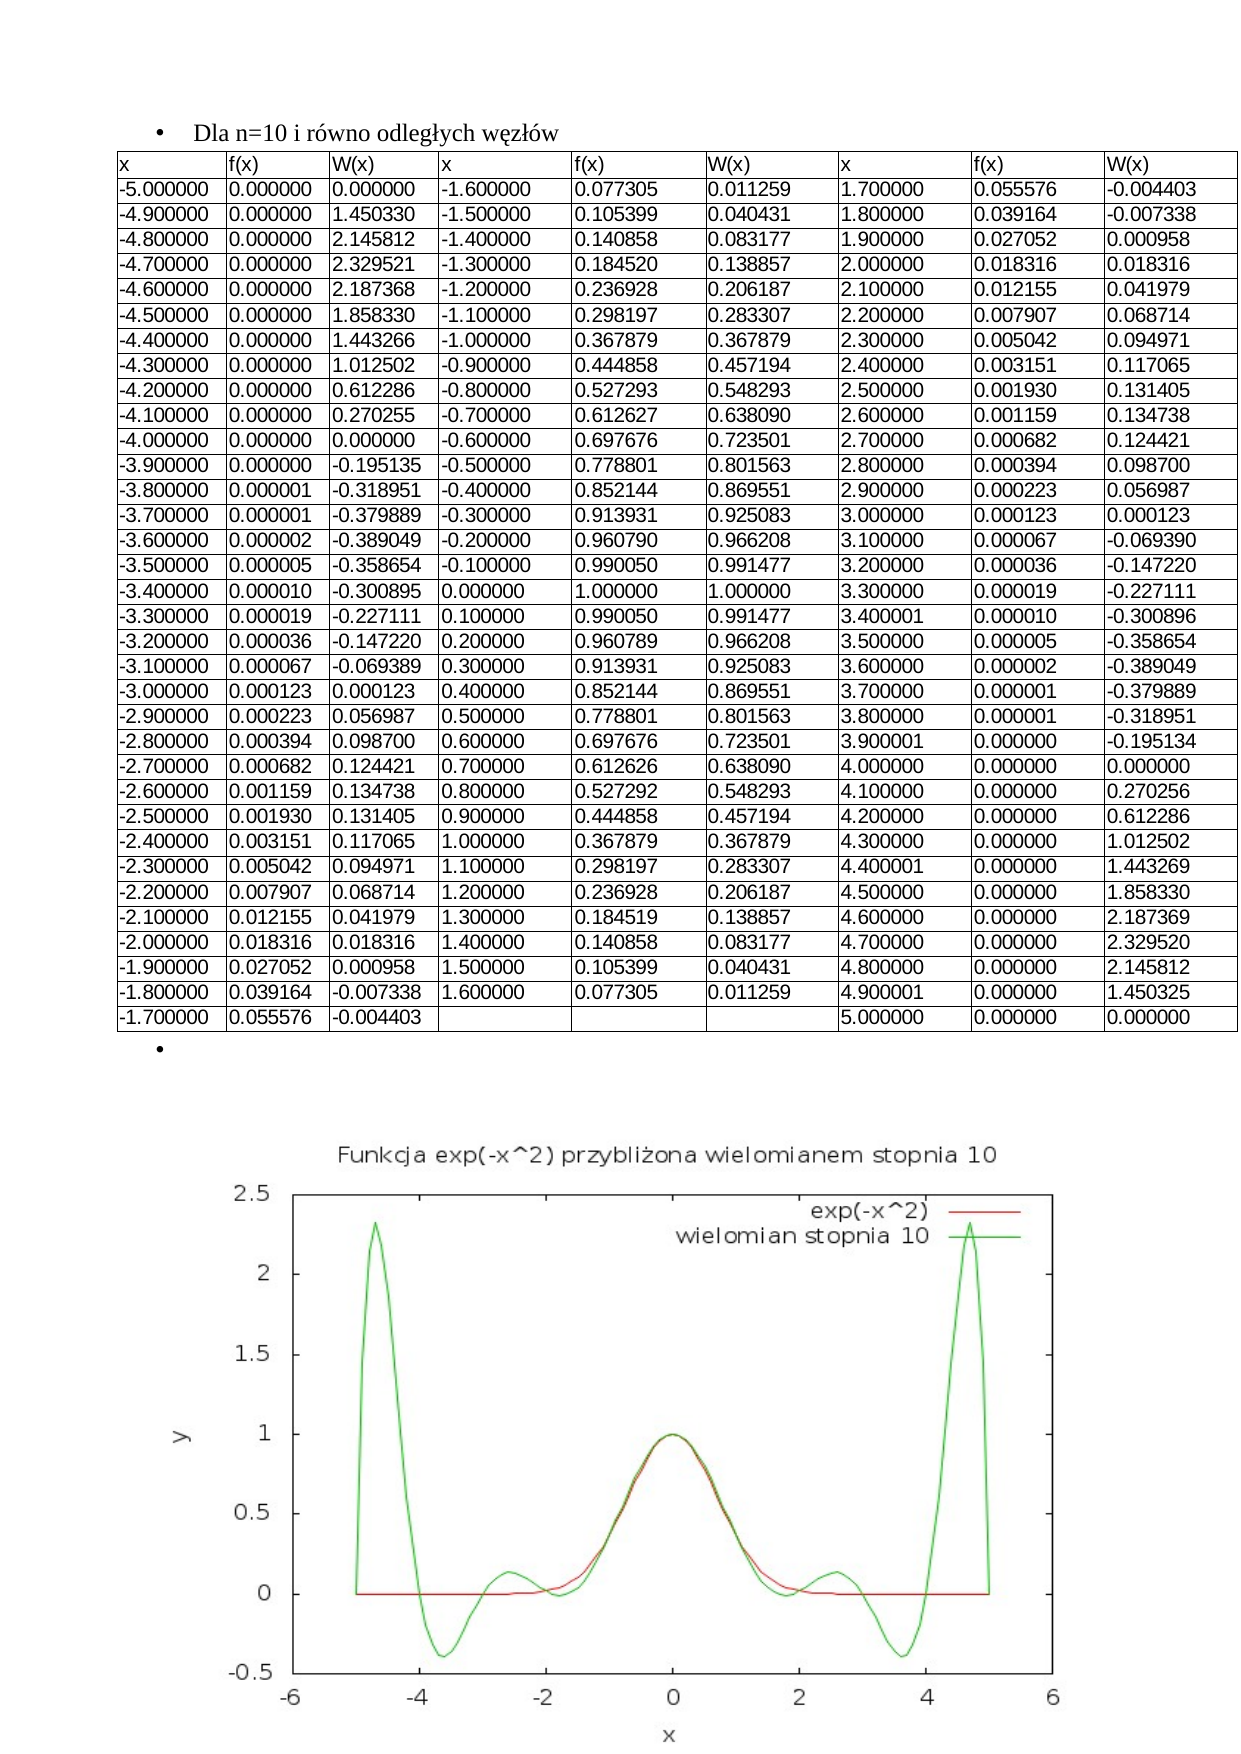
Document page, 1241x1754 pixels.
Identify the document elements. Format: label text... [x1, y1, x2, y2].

list Dla n=10 i równo odległych węzłów [156, 118, 1122, 147]
picture [160, 1119, 1102, 1754]
